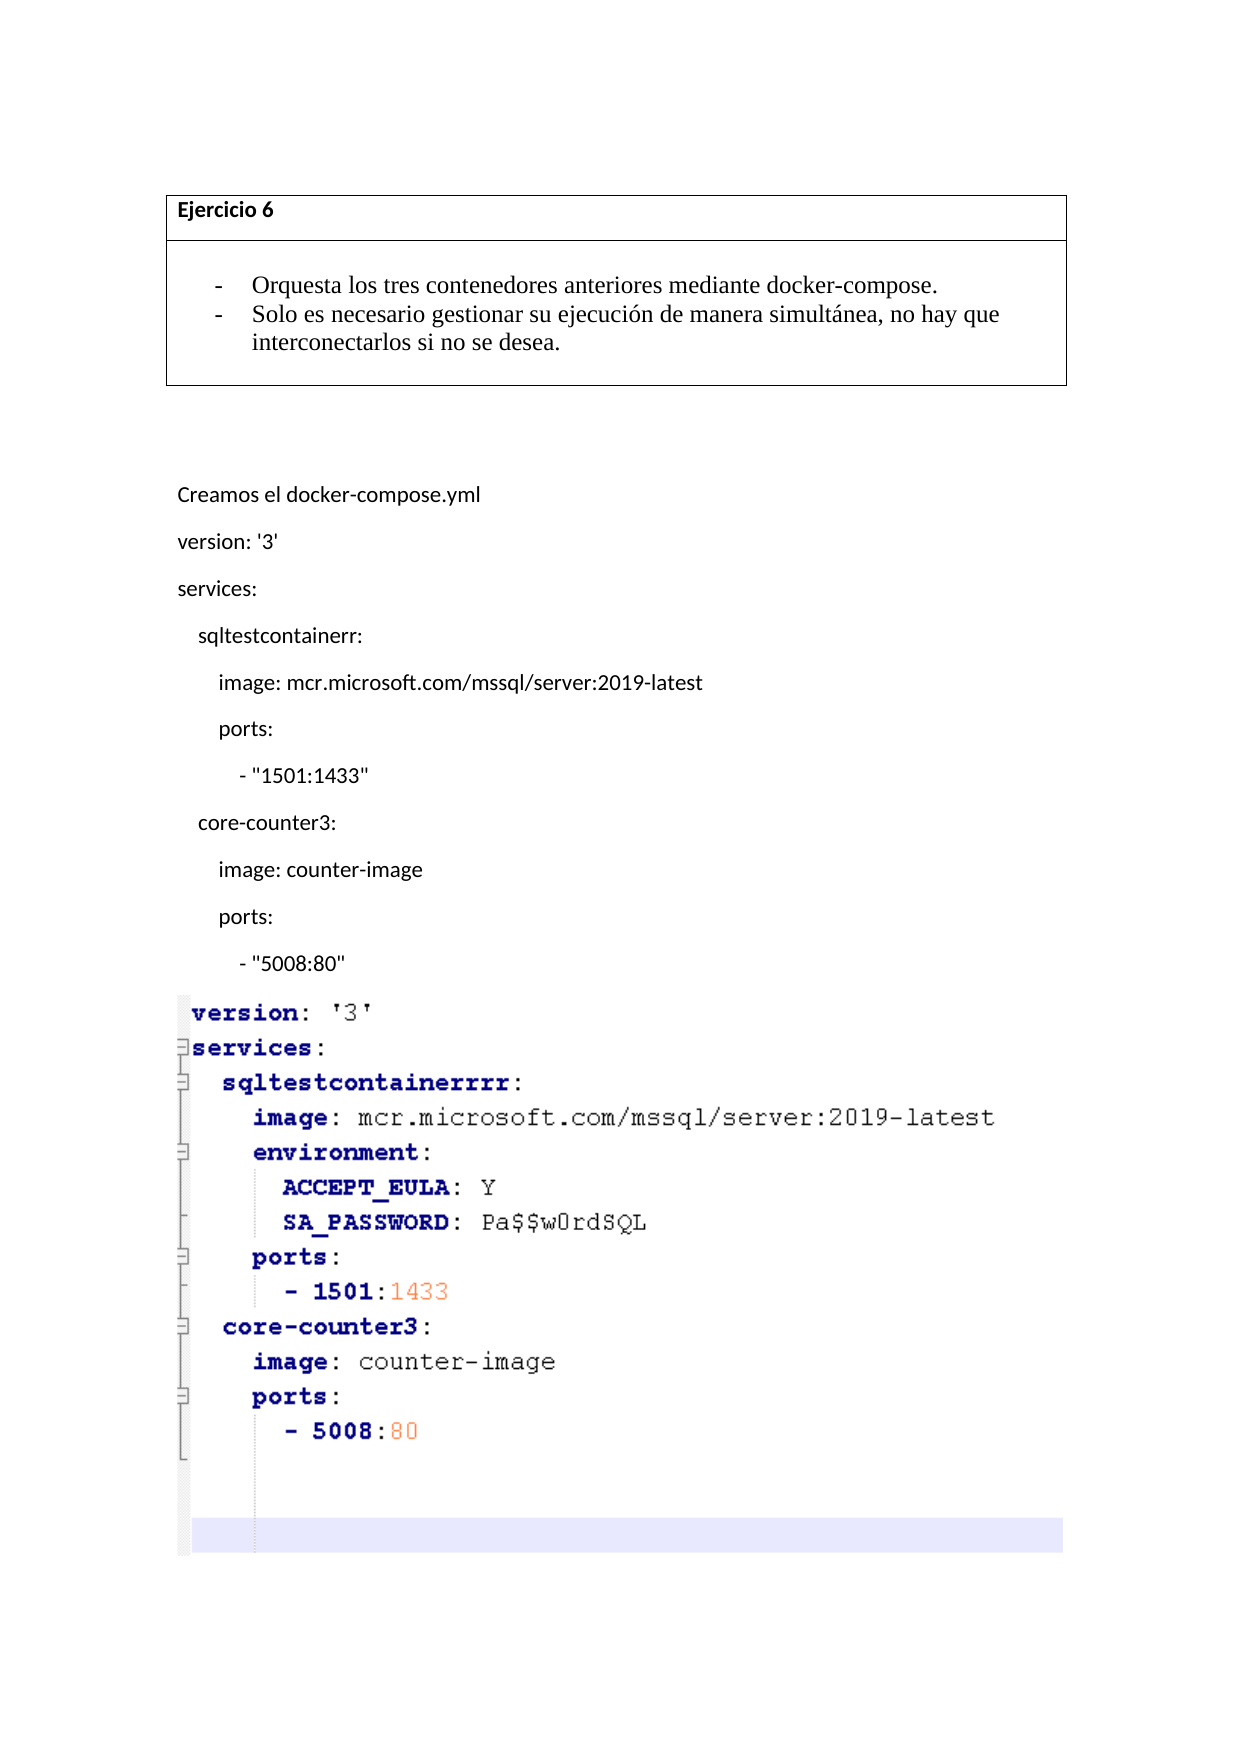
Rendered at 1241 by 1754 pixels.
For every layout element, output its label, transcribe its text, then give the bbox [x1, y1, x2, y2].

text image: counter-image [177, 855, 1063, 883]
text version: '3' [177, 527, 1063, 555]
table_header Ejercicio 6 [167, 196, 1066, 240]
text - "1501:1433" [177, 761, 1063, 789]
table_cell Orquesta los tres contenedores anteriores mediante docker-compose. Solo es necesario gestionar su ejecución de manera simultánea, no hay que interconectarlos si no se desea. [167, 241, 1066, 385]
text ports: [177, 902, 1063, 930]
text core-counter3: [177, 808, 1063, 836]
text image: mcr.microsoft.com/mssql/server:2019-latest [177, 668, 1063, 696]
picture [177, 995, 1063, 1556]
text ports: [177, 714, 1063, 743]
text sqltestcontainerr: [177, 621, 1063, 649]
text - "5008:80" [177, 949, 1063, 977]
text Creamos el docker-compose.yml [177, 480, 1063, 508]
text services: [177, 574, 1063, 602]
